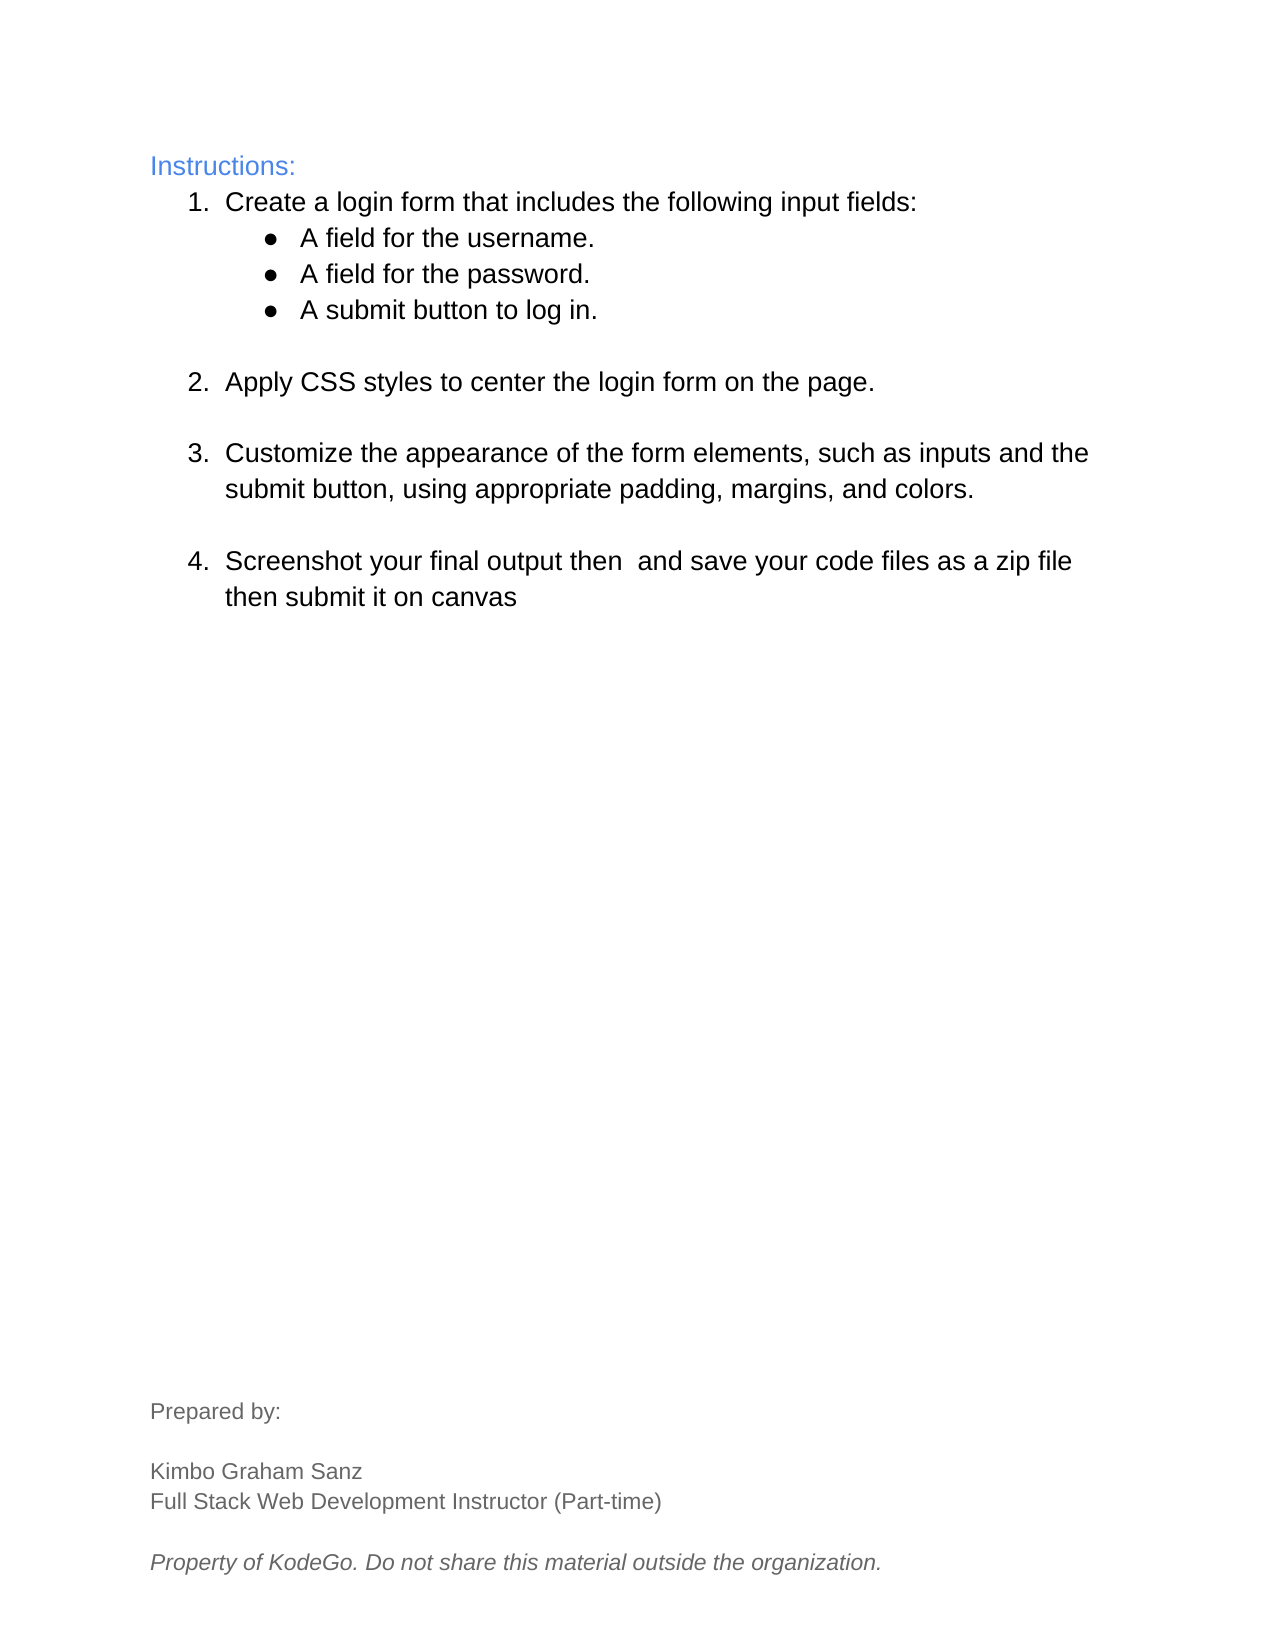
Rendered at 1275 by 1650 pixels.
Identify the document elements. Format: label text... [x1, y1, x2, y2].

list A field for the username. [262, 222, 1125, 253]
list A submit button to log in. [262, 294, 1125, 325]
list Screenshot your final output then and save your code files as a zip file then submit it on canvas [187, 545, 1125, 612]
text Instructions: [150, 150, 1125, 181]
list Apply CSS styles to center the login form on the page. [187, 366, 1125, 397]
list Create a login form that includes the following input fields: [187, 186, 1125, 217]
list A field for the password. [262, 258, 1125, 289]
list Customize the appearance of the form elements, such as inputs and the submit button, using appropriate padding, margins, and colors. [187, 437, 1125, 505]
